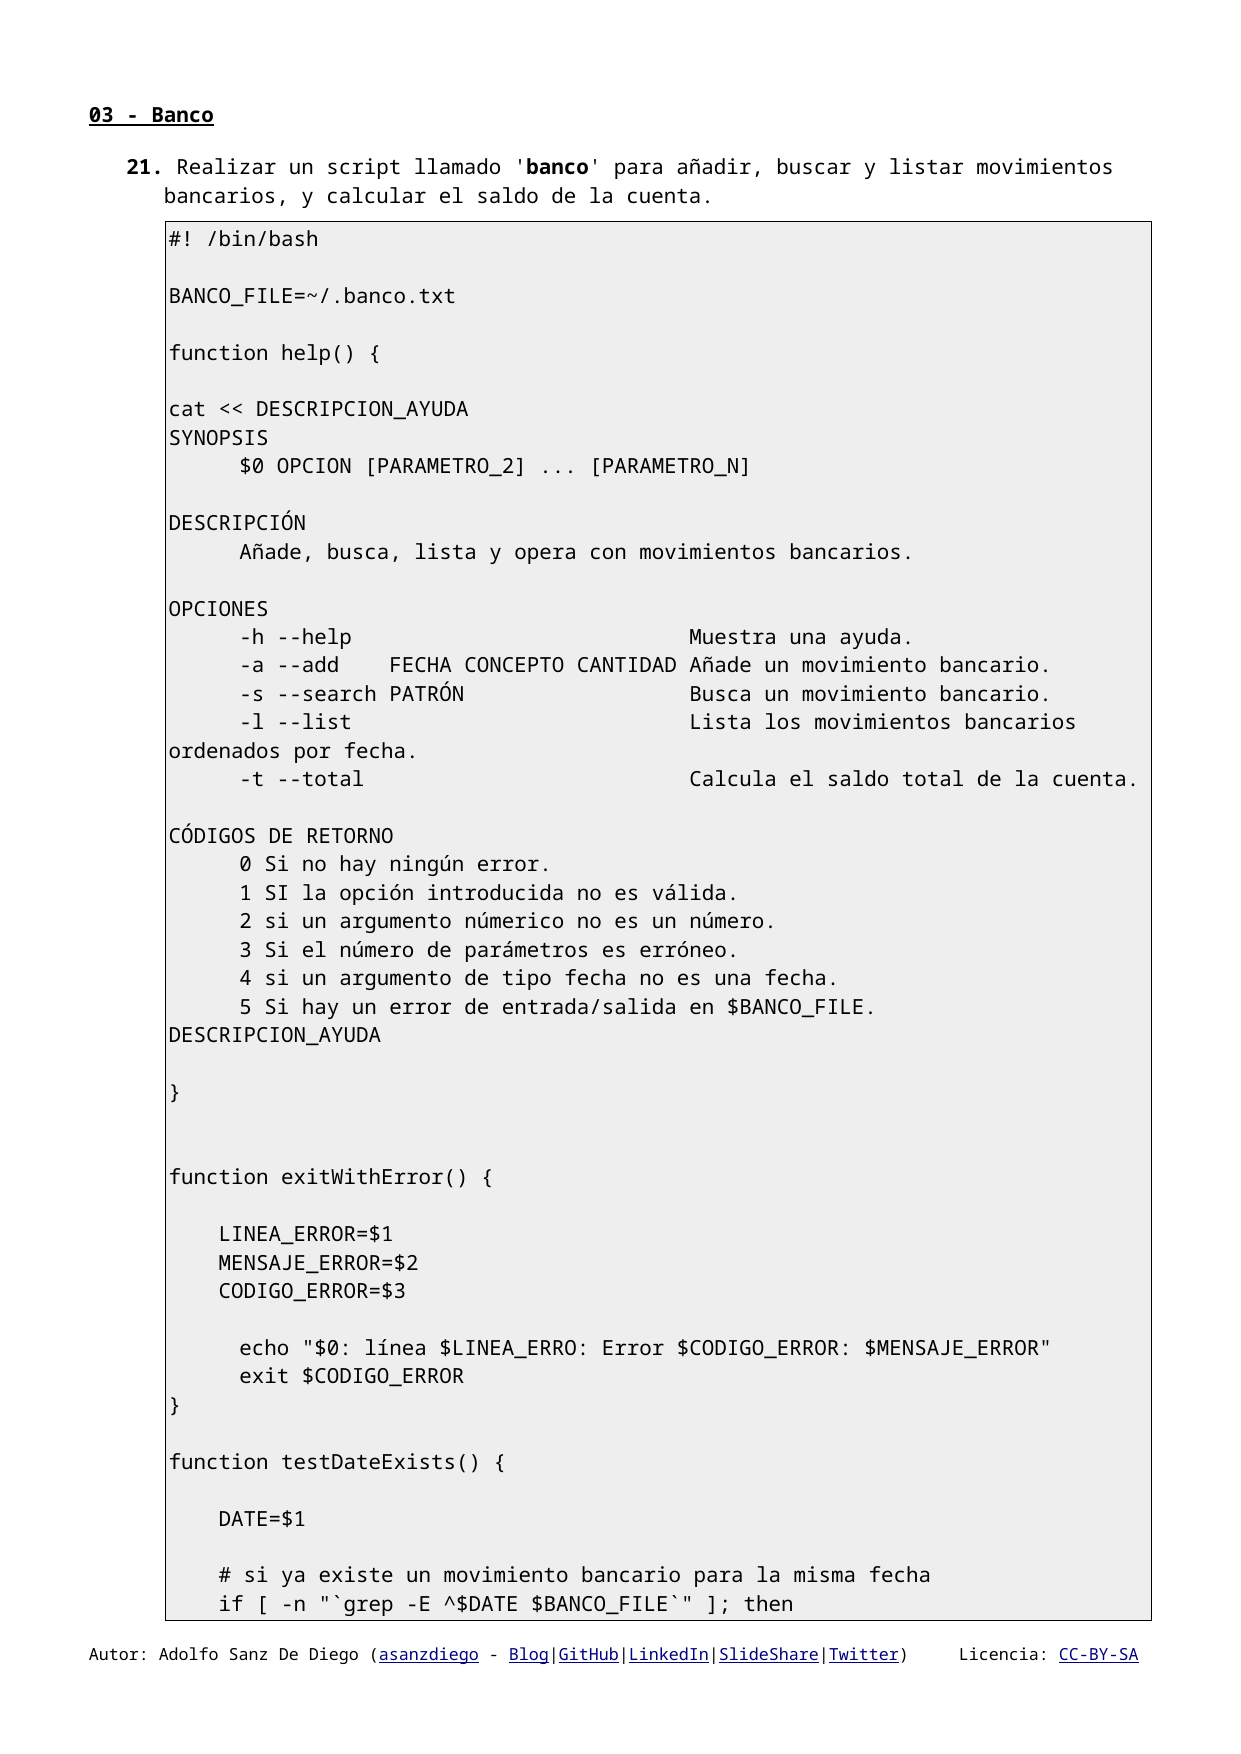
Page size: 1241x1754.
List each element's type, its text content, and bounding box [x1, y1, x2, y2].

text OPCIONES [166, 591, 1151, 619]
text function exitWithError() { [166, 1159, 1151, 1188]
text cat << DESCRIPCION_AYUDA [166, 392, 1151, 420]
text 03 - Banco [88, 100, 1152, 129]
text -a --add FECHA CONCEPTO CANTIDAD Añade un movimiento bancario. [166, 647, 1151, 676]
text 2 si un argumento númerico no es un número. [166, 903, 1151, 932]
text -l --list Lista los movimientos bancarios ordenados por fecha. [166, 704, 1151, 761]
text } [166, 1387, 1151, 1415]
text $0 OPCION [PARAMETRO_2] ... [PARAMETRO_N] [166, 448, 1151, 477]
text exit $CODIGO_ERROR [166, 1358, 1151, 1387]
text DATE=$1 [166, 1501, 1151, 1529]
text echo "$0: línea $LINEA_ERRO: Error $CODIGO_ERROR: $MENSAJE_ERROR" [166, 1330, 1151, 1358]
text DESCRIPCIÓN [166, 505, 1151, 534]
text LINEA_ERROR=$1 [166, 1216, 1151, 1245]
text Añade, busca, lista y opera con movimientos bancarios. [166, 534, 1151, 562]
text DESCRIPCION_AYUDA [166, 1017, 1151, 1046]
text function testDateExists() { [166, 1444, 1151, 1472]
text # si ya existe un movimiento bancario para la misma fecha [166, 1557, 1151, 1586]
text -s --search PATRÓN Busca un movimiento bancario. [166, 676, 1151, 704]
text } [166, 1074, 1151, 1102]
text -h --help Muestra una ayuda. [166, 619, 1151, 647]
text 3 Si el número de parámetros es erróneo. [166, 932, 1151, 960]
text 5 Si hay un error de entrada/salida en $BANCO_FILE. [166, 989, 1151, 1017]
text MENSAJE_ERROR=$2 [166, 1245, 1151, 1273]
text 0 Si no hay ningún error. [166, 847, 1151, 875]
text CÓDIGOS DE RETORNO [166, 818, 1151, 847]
text if [ -n "`grep -E ^$DATE $BANCO_FILE`" ]; then [166, 1586, 1151, 1620]
text #! /bin/bash [166, 222, 1151, 249]
text CODIGO_ERROR=$3 [166, 1273, 1151, 1302]
text 1 SI la opción introducida no es válida. [166, 875, 1151, 903]
text SYNOPSIS [166, 420, 1151, 448]
list Realizar un script llamado 'banco' para añadir, buscar y listar movimientos bancarios, y calcular el saldo de la cuenta. [126, 152, 1152, 209]
text function help() { [166, 335, 1151, 363]
text BANCO_FILE=~/.banco.txt [166, 278, 1151, 306]
text 4 si un argumento de tipo fecha no es una fecha. [166, 960, 1151, 989]
text -t --total Calcula el saldo total de la cuenta. [166, 761, 1151, 790]
